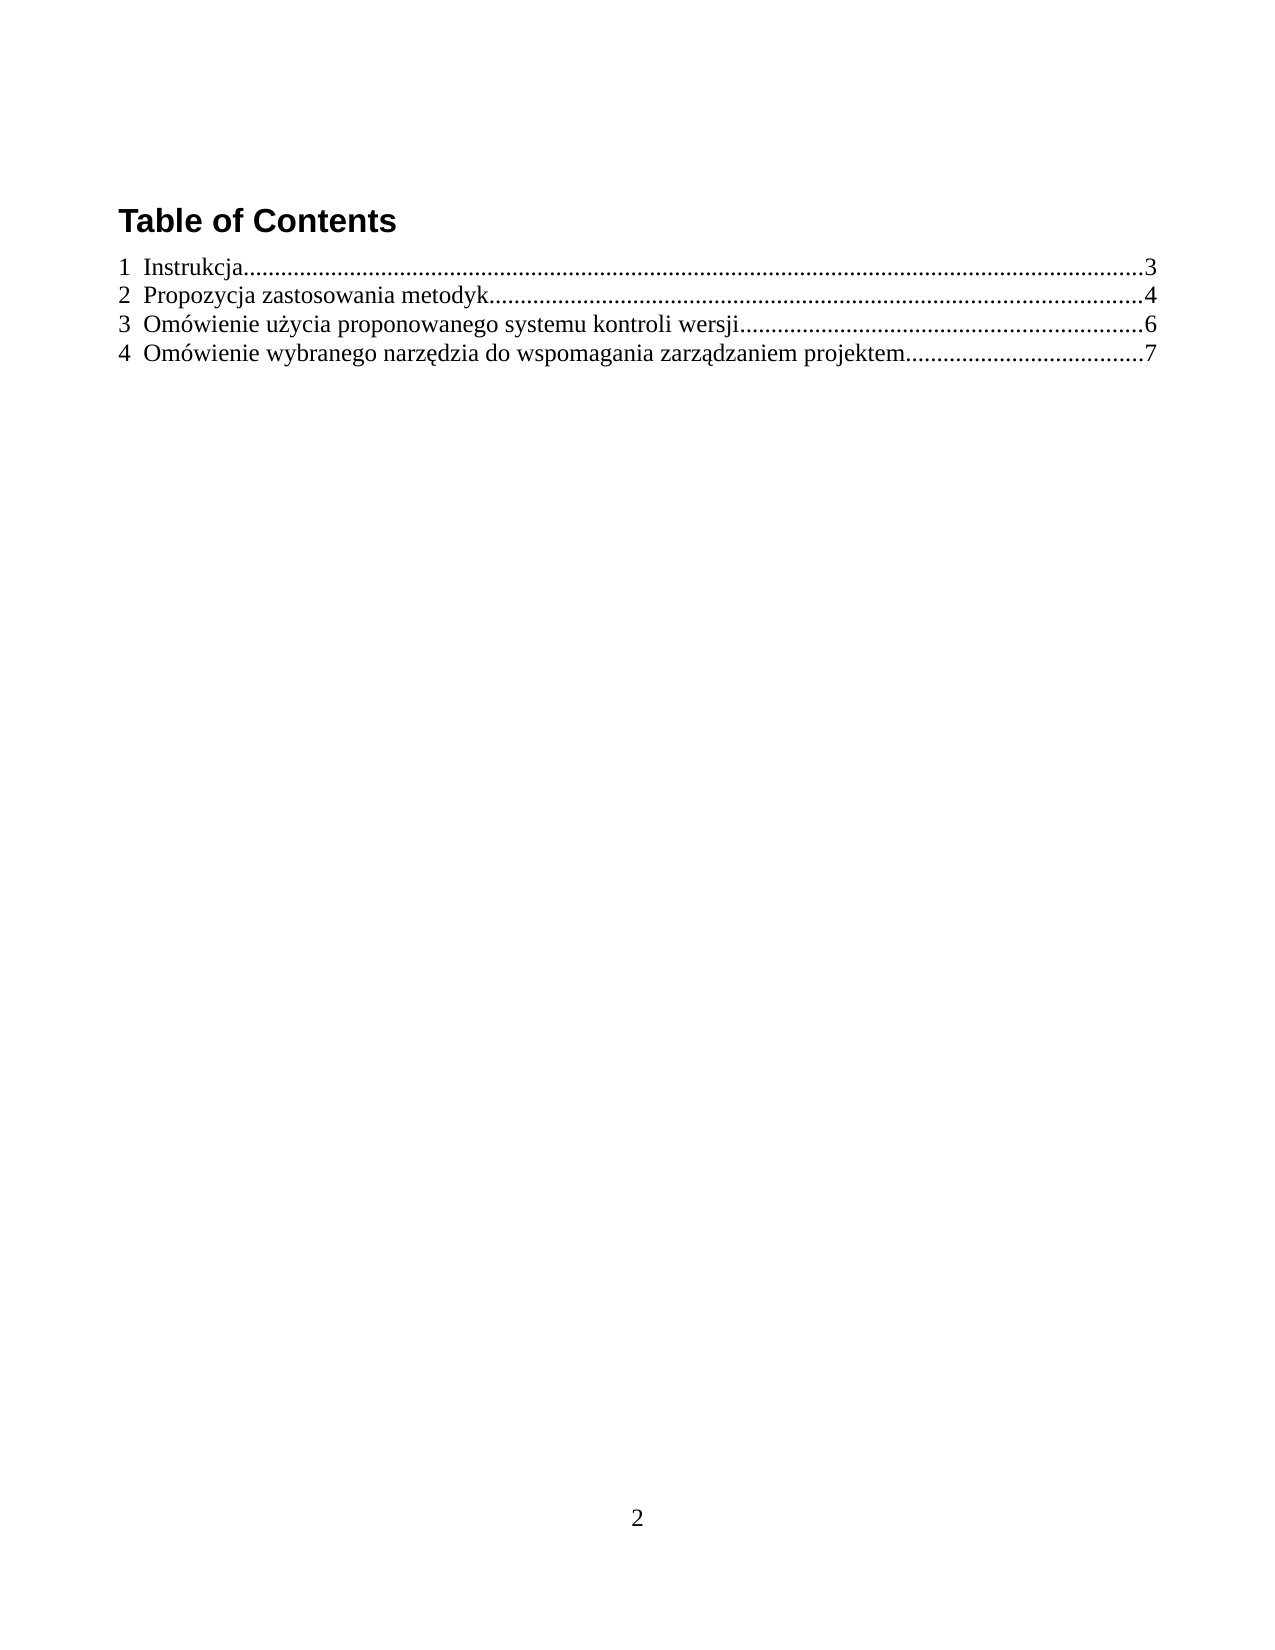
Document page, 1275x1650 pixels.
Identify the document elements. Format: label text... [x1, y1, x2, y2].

text 3 Omówienie użycia proponowanego systemu kontroli wersji 6 [118, 309, 1157, 338]
text 1 Instrukcja 3 [118, 252, 1157, 280]
subtitle Table of Contents [118, 201, 1157, 239]
text 4 Omówienie wybranego narzędzia do wspomagania zarządzaniem projektem 7 [118, 338, 1157, 367]
text 2 Propozycja zastosowania metodyk 4 [118, 280, 1157, 309]
